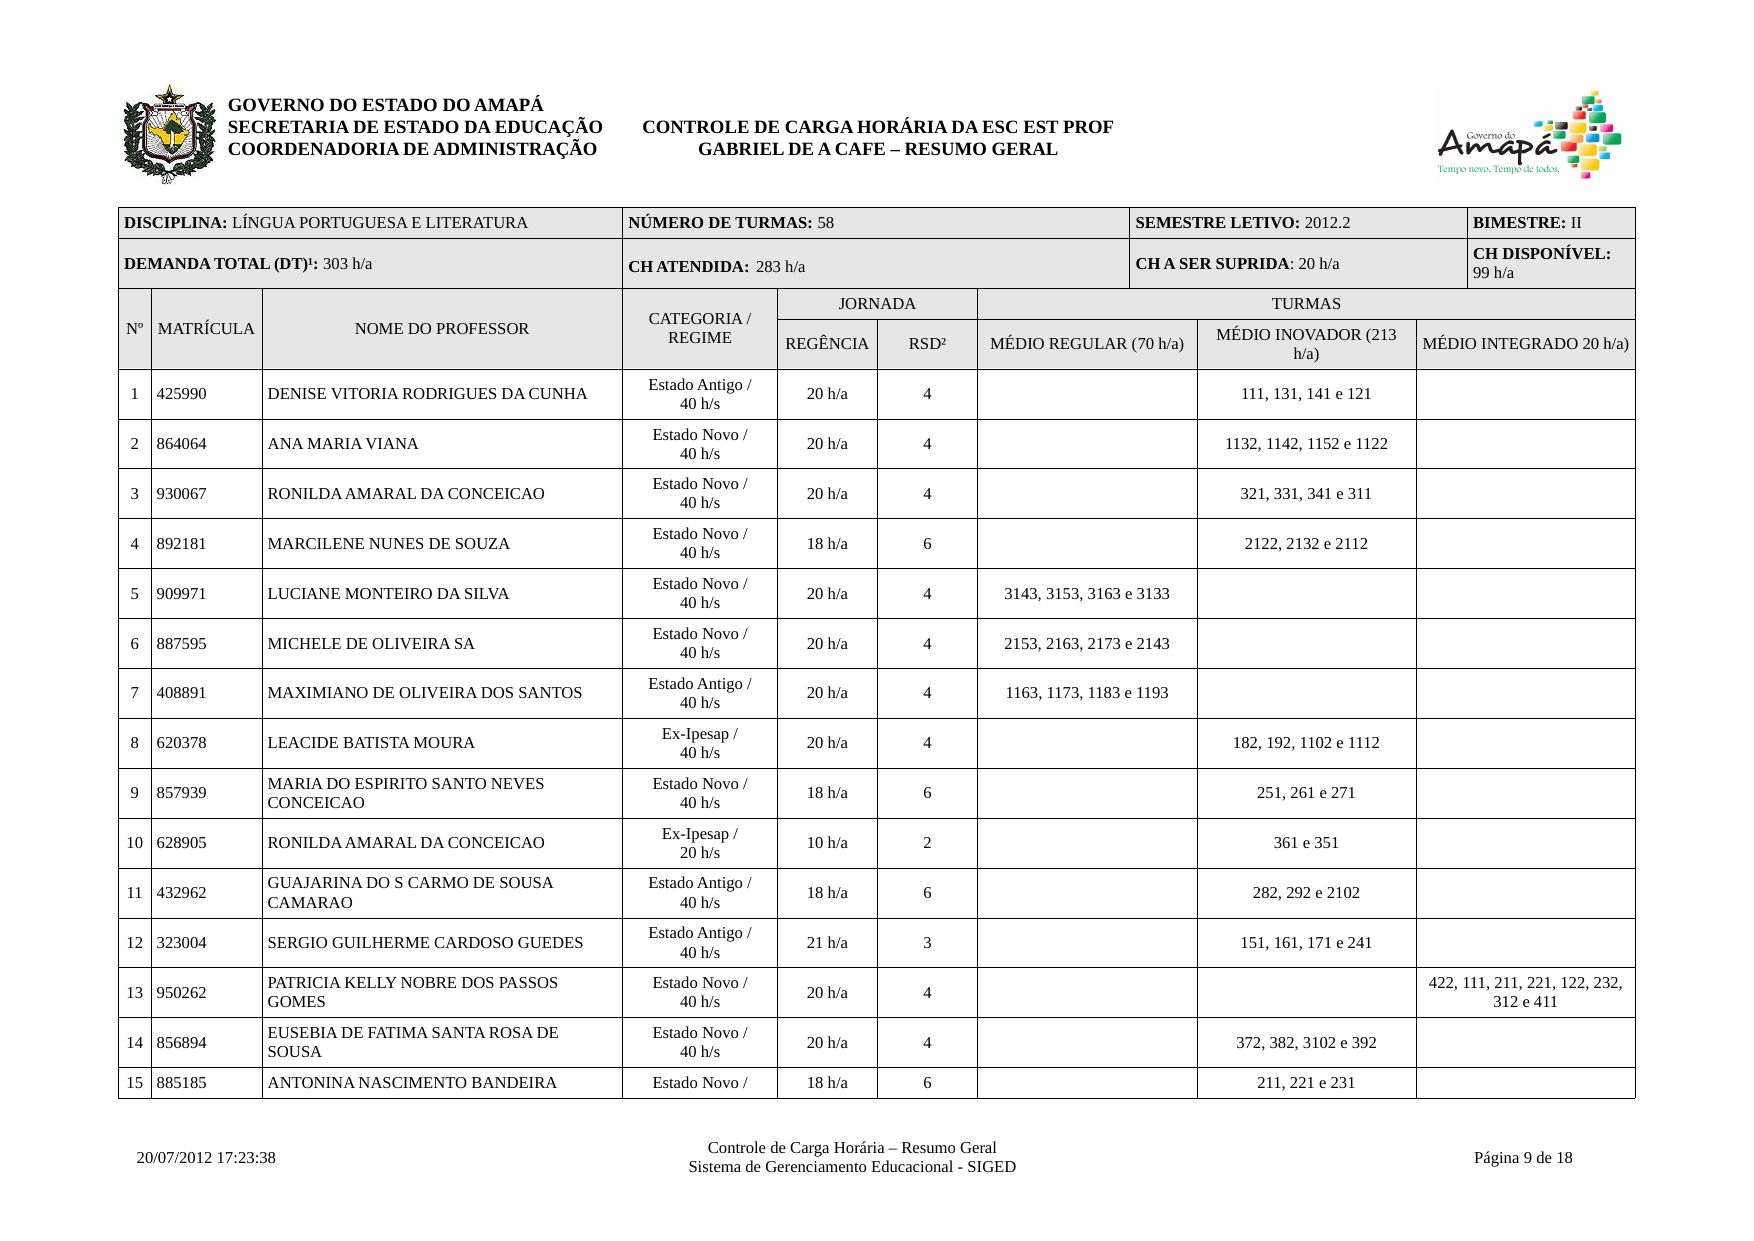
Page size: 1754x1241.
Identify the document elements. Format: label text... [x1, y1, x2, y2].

table_cell 4 [119, 519, 151, 568]
table_cell 864064 [152, 420, 262, 468]
table_cell 4 [878, 669, 977, 718]
table_cell 11 [119, 869, 151, 917]
table_cell [978, 1068, 1197, 1098]
table_cell 432962 [152, 869, 262, 917]
table_header DISCIPLINA: LÍNGUA PORTUGUESA E LITERATURA [119, 208, 622, 238]
table_cell MARIA DO ESPIRITO SANTO NEVES CONCEICAO [263, 769, 622, 818]
table_cell Estado Novo / 40 h/s [623, 519, 777, 568]
table_cell DEMANDA TOTAL (DT)¹: 303 h/a [119, 239, 622, 288]
table_cell 282, 292 e 2102 [1198, 869, 1416, 917]
table_cell Ex-Ipesap / 20 h/s [623, 819, 777, 867]
table_cell 13 [119, 968, 151, 1017]
table_cell 151, 161, 171 e 241 [1198, 919, 1416, 967]
table_cell 9 [119, 769, 151, 818]
table_cell RONILDA AMARAL DA CONCEICAO [263, 469, 622, 518]
table_cell 1 [119, 370, 151, 418]
table_cell [1417, 669, 1635, 718]
table_cell 885185 [152, 1068, 262, 1098]
table_cell 887595 [152, 619, 262, 668]
table_cell 18 h/a [778, 1068, 877, 1098]
table_cell [1198, 968, 1416, 1017]
table_cell [978, 919, 1197, 967]
table_cell 628905 [152, 819, 262, 867]
table_cell ANA MARIA VIANA [263, 420, 622, 468]
table_cell 111, 131, 141 e 121 [1198, 370, 1416, 418]
table_cell Estado Antigo / 40 h/s [623, 919, 777, 967]
table_cell 20 h/a [778, 569, 877, 618]
table_cell 3143, 3153, 3163 e 3133 [978, 569, 1197, 618]
table_cell Estado Novo / 40 h/s [623, 1018, 777, 1067]
table_cell 4 [878, 420, 977, 468]
table_cell RONILDA AMARAL DA CONCEICAO [263, 819, 622, 867]
table_cell [1417, 519, 1635, 568]
table_cell 909971 [152, 569, 262, 618]
picture [1433, 84, 1629, 185]
table_cell 4 [878, 619, 977, 668]
table_cell 20 h/a [778, 619, 877, 668]
table_cell [1417, 370, 1635, 418]
table_cell RSD² [878, 320, 977, 368]
table_header NÚMERO DE TURMAS: 58 [623, 208, 1129, 238]
table_cell 361 e 351 [1198, 819, 1416, 867]
table_cell CH ATENDIDA: 283 h/a [623, 239, 1129, 288]
table_header SEMESTRE LETIVO: 2012.2 [1130, 208, 1467, 238]
table_cell 18 h/a [778, 769, 877, 818]
table_cell JORNADA [778, 289, 977, 319]
table_cell [1417, 919, 1635, 967]
table_cell 950262 [152, 968, 262, 1017]
table_cell 1132, 1142, 1152 e 1122 [1198, 420, 1416, 468]
table_cell 20 h/a [778, 370, 877, 418]
table_cell MICHELE DE OLIVEIRA SA [263, 619, 622, 668]
table_cell 425990 [152, 370, 262, 418]
table_cell 620378 [152, 719, 262, 768]
table_cell 18 h/a [778, 519, 877, 568]
table_cell DENISE VITORIA RODRIGUES DA CUNHA [263, 370, 622, 418]
table_cell Estado Novo / 40 h/s [623, 968, 777, 1017]
table_cell 323004 [152, 919, 262, 967]
table_cell 18 h/a [778, 869, 877, 917]
table_cell 20 h/a [778, 968, 877, 1017]
table_cell ANTONINA NASCIMENTO BANDEIRA [263, 1068, 622, 1098]
table_cell Ex-Ipesap / 40 h/s [623, 719, 777, 768]
table_cell Nº [119, 289, 151, 368]
table_cell [978, 469, 1197, 518]
table_cell 10 [119, 819, 151, 867]
table_cell 372, 382, 3102 e 392 [1198, 1018, 1416, 1067]
table_cell PATRICIA KELLY NOBRE DOS PASSOS GOMES [263, 968, 622, 1017]
table_cell CH DISPONÍVEL: 99 h/a [1468, 239, 1635, 288]
table_cell 251, 261 e 271 [1198, 769, 1416, 818]
table_cell [1417, 420, 1635, 468]
table_cell [1417, 869, 1635, 917]
table_cell [978, 719, 1197, 768]
table_cell [1417, 569, 1635, 618]
table_cell 4 [878, 469, 977, 518]
table_cell 182, 192, 1102 e 1112 [1198, 719, 1416, 768]
table_cell [1417, 1018, 1635, 1067]
table_cell 6 [878, 1068, 977, 1098]
table_cell CATEGORIA / REGIME [623, 289, 777, 368]
table_cell 4 [878, 569, 977, 618]
table_cell Estado Novo / 40 h/s [623, 420, 777, 468]
table_cell LEACIDE BATISTA MOURA [263, 719, 622, 768]
table_cell 14 [119, 1018, 151, 1067]
table_cell CH A SER SUPRIDA: 20 h/a [1130, 239, 1467, 288]
table_cell REGÊNCIA [778, 320, 877, 368]
table_cell 4 [878, 968, 977, 1017]
table_cell Estado Novo / 40 h/s [623, 619, 777, 668]
table_cell [1417, 469, 1635, 518]
table_cell [978, 519, 1197, 568]
table_cell [1417, 1068, 1635, 1098]
table_cell [1417, 619, 1635, 668]
table_cell 211, 221 e 231 [1198, 1068, 1416, 1098]
table_cell [978, 968, 1197, 1017]
table_cell 4 [878, 719, 977, 768]
table_cell EUSEBIA DE FATIMA SANTA ROSA DE SOUSA [263, 1018, 622, 1067]
table_cell 3 [119, 469, 151, 518]
table_cell 6 [878, 769, 977, 818]
table_cell 7 [119, 669, 151, 718]
table_cell 21 h/a [778, 919, 877, 967]
table_cell 5 [119, 569, 151, 618]
table_cell [1417, 719, 1635, 768]
table_cell 856894 [152, 1018, 262, 1067]
table_cell Estado Antigo / 40 h/s [623, 869, 777, 917]
table_cell [1417, 819, 1635, 867]
table_cell 1163, 1173, 1183 e 1193 [978, 669, 1197, 718]
table_cell 15 [119, 1068, 151, 1098]
table_cell [978, 1018, 1197, 1067]
table_cell 2 [878, 819, 977, 867]
table_cell 930067 [152, 469, 262, 518]
table_cell 20 h/a [778, 1018, 877, 1067]
table_cell 2122, 2132 e 2112 [1198, 519, 1416, 568]
table_cell NOME DO PROFESSOR [263, 289, 622, 368]
table_header BIMESTRE: II [1468, 208, 1635, 238]
table_cell Estado Novo / 40 h/s [623, 469, 777, 518]
table_cell MÉDIO REGULAR (70 h/a) [978, 320, 1197, 368]
table_cell Estado Novo / [623, 1068, 777, 1098]
table_cell 408891 [152, 669, 262, 718]
table_cell 2 [119, 420, 151, 468]
table_cell [978, 769, 1197, 818]
table_cell 8 [119, 719, 151, 768]
table_cell MARCILENE NUNES DE SOUZA [263, 519, 622, 568]
table_cell [1198, 569, 1416, 618]
table_cell 10 h/a [778, 819, 877, 867]
table_cell [978, 370, 1197, 418]
table_cell 12 [119, 919, 151, 967]
table_cell MATRÍCULA [152, 289, 262, 368]
table_cell 20 h/a [778, 469, 877, 518]
table_cell 857939 [152, 769, 262, 818]
table_cell 6 [878, 869, 977, 917]
table_cell [1198, 619, 1416, 668]
table_cell 892181 [152, 519, 262, 568]
table_cell 4 [878, 370, 977, 418]
table_cell MAXIMIANO DE OLIVEIRA DOS SANTOS [263, 669, 622, 718]
table_cell [1198, 669, 1416, 718]
table_cell [978, 819, 1197, 867]
table_cell SERGIO GUILHERME CARDOSO GUEDES [263, 919, 622, 967]
table_cell 20 h/a [778, 719, 877, 768]
table_cell 3 [878, 919, 977, 967]
table_cell TURMAS [978, 289, 1635, 319]
table_cell MÉDIO INOVADOR (213 h/a) [1198, 320, 1416, 368]
table_cell 321, 331, 341 e 311 [1198, 469, 1416, 518]
table_cell Estado Novo / 40 h/s [623, 569, 777, 618]
picture [123, 84, 218, 185]
table_cell 422, 111, 211, 221, 122, 232, 312 e 411 [1417, 968, 1635, 1017]
table_cell 6 [119, 619, 151, 668]
table_cell [1417, 769, 1635, 818]
table_cell MÉDIO INTEGRADO 20 h/a) [1417, 320, 1635, 368]
table_cell Estado Antigo / 40 h/s [623, 669, 777, 718]
table_cell 20 h/a [778, 420, 877, 468]
table_cell [978, 420, 1197, 468]
table_cell Estado Antigo / 40 h/s [623, 370, 777, 418]
table_cell 6 [878, 519, 977, 568]
table_cell 20 h/a [778, 669, 877, 718]
table_cell GUAJARINA DO S CARMO DE SOUSA CAMARAO [263, 869, 622, 917]
table_cell [978, 869, 1197, 917]
table_cell Estado Novo / 40 h/s [623, 769, 777, 818]
table_cell 2153, 2163, 2173 e 2143 [978, 619, 1197, 668]
table_cell LUCIANE MONTEIRO DA SILVA [263, 569, 622, 618]
table_cell 4 [878, 1018, 977, 1067]
